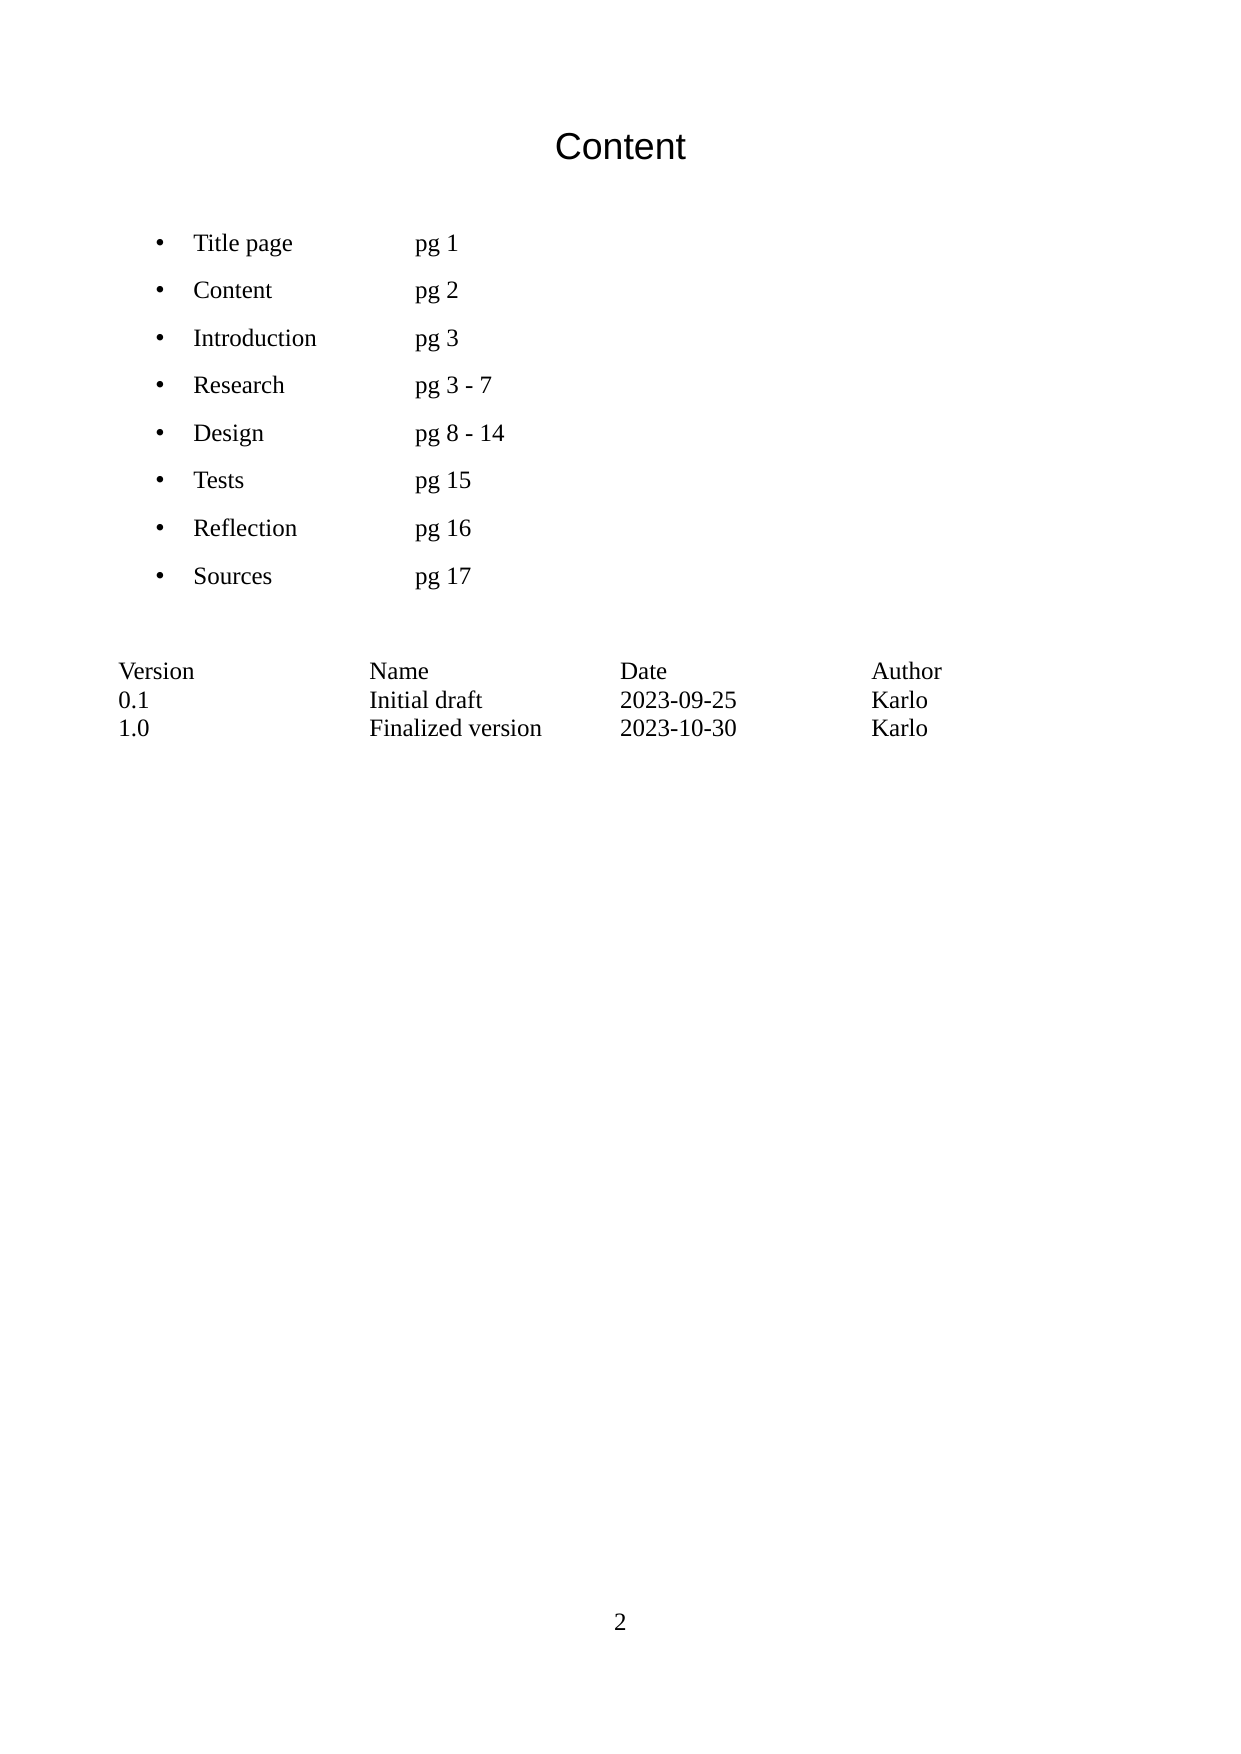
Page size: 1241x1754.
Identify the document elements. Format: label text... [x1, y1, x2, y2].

list Title page pg 1 [156, 228, 1122, 256]
list Reflection pg 16 [156, 513, 1122, 542]
table_cell 0.1 [118, 685, 369, 713]
list Sources pg 17 [156, 561, 1122, 589]
table_cell Initial draft [369, 685, 620, 713]
table_header Version [118, 656, 369, 685]
list Content pg 2 [156, 275, 1122, 304]
table_header Author [871, 656, 1122, 685]
table_cell Finalized version [369, 714, 620, 742]
table_cell 2023-10-30 [620, 714, 871, 742]
table_header Name [369, 656, 620, 685]
list Design pg 8 - 14 [156, 418, 1122, 447]
table_header Date [620, 656, 871, 685]
table_cell Karlo [871, 714, 1122, 742]
table_cell Karlo [871, 685, 1122, 713]
table_cell 1.0 [118, 714, 369, 742]
list Tests pg 15 [156, 466, 1122, 494]
list Research pg 3 - 7 [156, 370, 1122, 399]
list Introduction pg 3 [156, 323, 1122, 352]
subtitle Content [118, 124, 1122, 167]
table_cell 2023-09-25 [620, 685, 871, 713]
